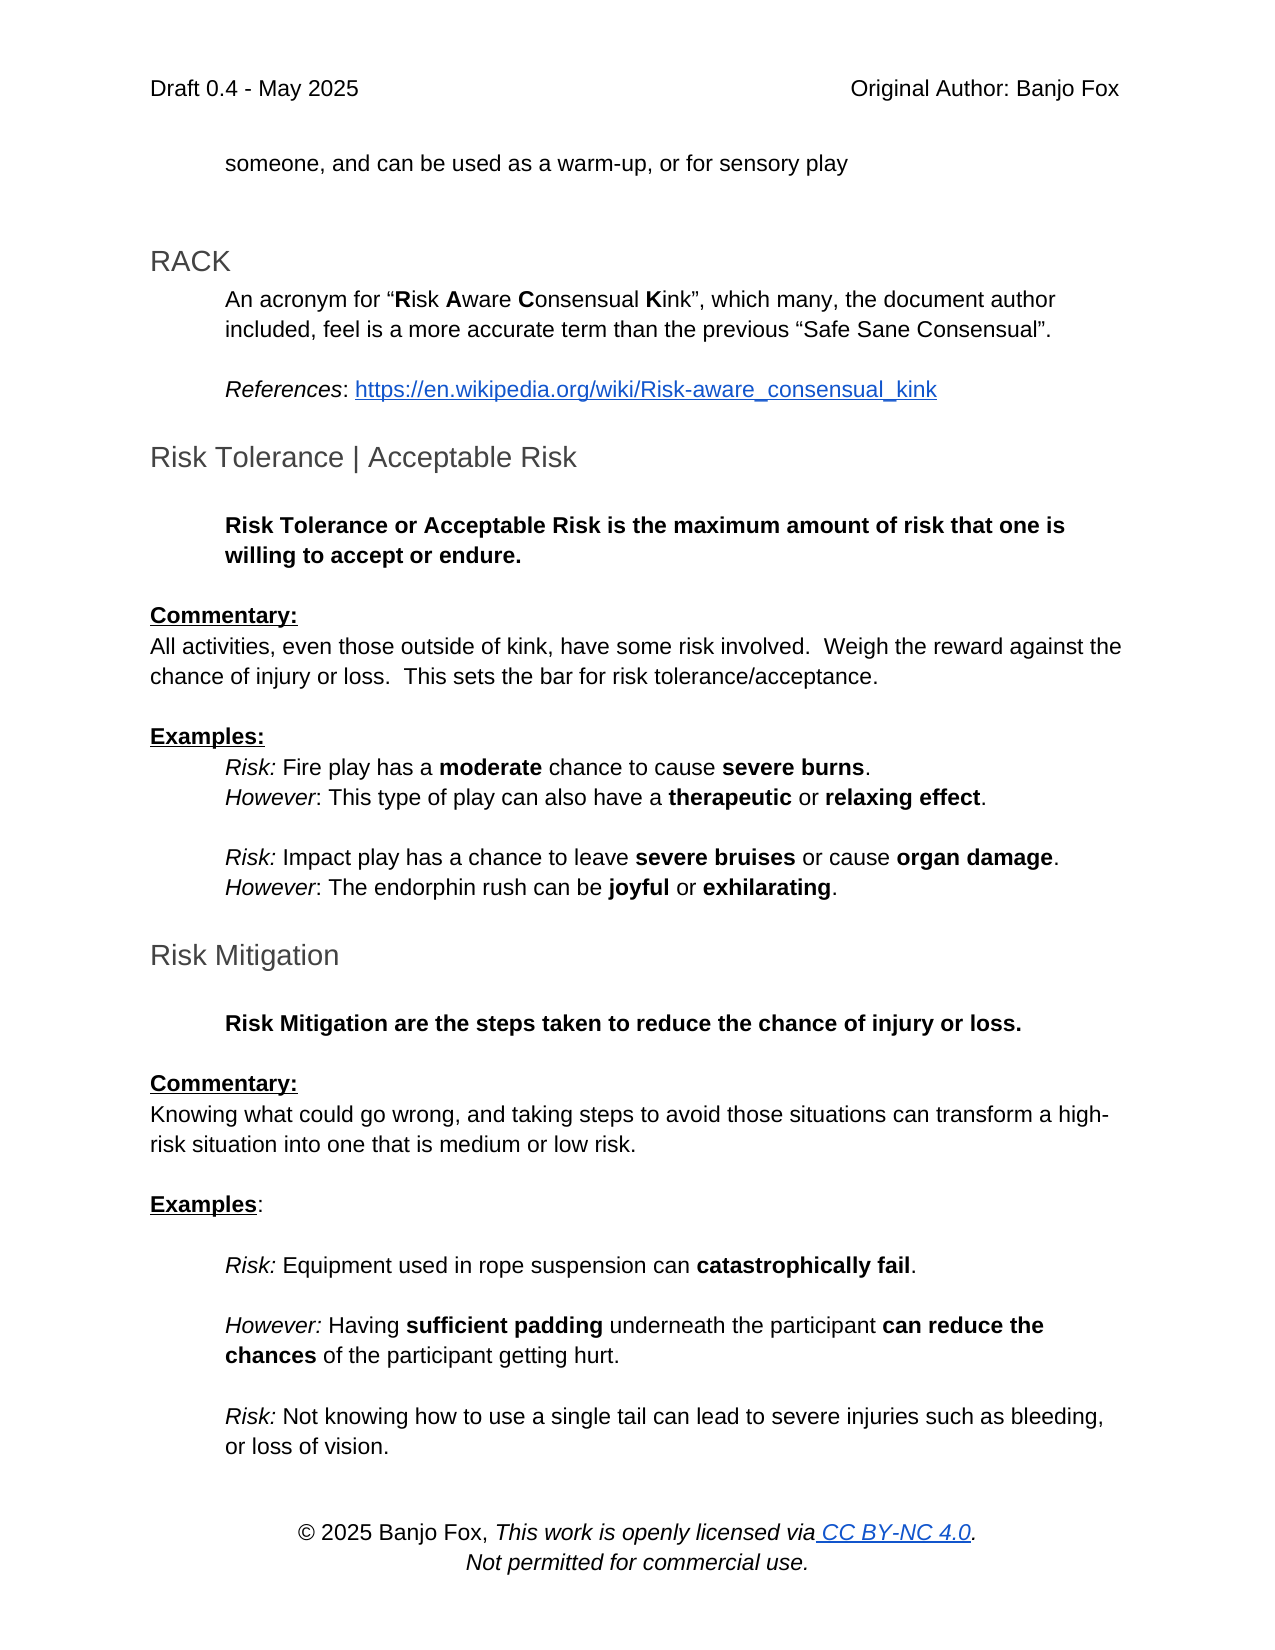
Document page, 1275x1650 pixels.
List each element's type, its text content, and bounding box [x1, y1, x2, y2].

text Examples: [150, 723, 1125, 750]
subtitle Risk Mitigation [150, 938, 1125, 971]
text Risk: Fire play has a moderate chance to cause severe burns. However: This type of play can also have a therapeutic or relaxing effect. [225, 753, 1125, 810]
text someone, and can be used as a warm-up, or for sensory play [225, 150, 1125, 176]
text Examples: [150, 1191, 1125, 1218]
subtitle RACK [150, 244, 1125, 277]
text Risk: Impact play has a chance to leave severe bruises or cause organ damage. [225, 844, 1125, 871]
text An acronym for “Risk Aware Consensual Kink”, which many, the document author included, feel is a more accurate term than the previous “Safe Sane Consensual”. References: https://en.wikipedia.org/wiki/Risk-aware_consensual_kink [225, 286, 1125, 403]
text Commentary: [150, 602, 1125, 629]
text Commentary: Knowing what could go wrong, and taking steps to avoid those situations can transform a high-risk situation into one that is medium or low risk. [150, 1070, 1125, 1157]
text Risk: Equipment used in rope suspension can catastrophically fail. [225, 1252, 1125, 1308]
text Risk Tolerance or Acceptable Risk is the maximum amount of risk that one is willing to accept or endure. [225, 482, 1125, 568]
text Risk Mitigation are the steps taken to reduce the chance of injury or loss. [225, 1010, 1125, 1036]
text All activities, even those outside of kink, have some risk involved. Weigh the reward against the chance of injury or loss. This sets the bar for risk tolerance/acceptance. [150, 633, 1125, 689]
subtitle Risk Tolerance | Acceptable Risk [150, 440, 1125, 473]
text Risk: Not knowing how to use a single tail can lead to severe injuries such as bleeding, or loss of vision. [225, 1403, 1125, 1459]
text However: The endorphin rush can be joyful or exhilarating. [225, 874, 1125, 901]
text However: Having sufficient padding underneath the participant can reduce the chances of the participant getting hurt. [225, 1312, 1125, 1369]
